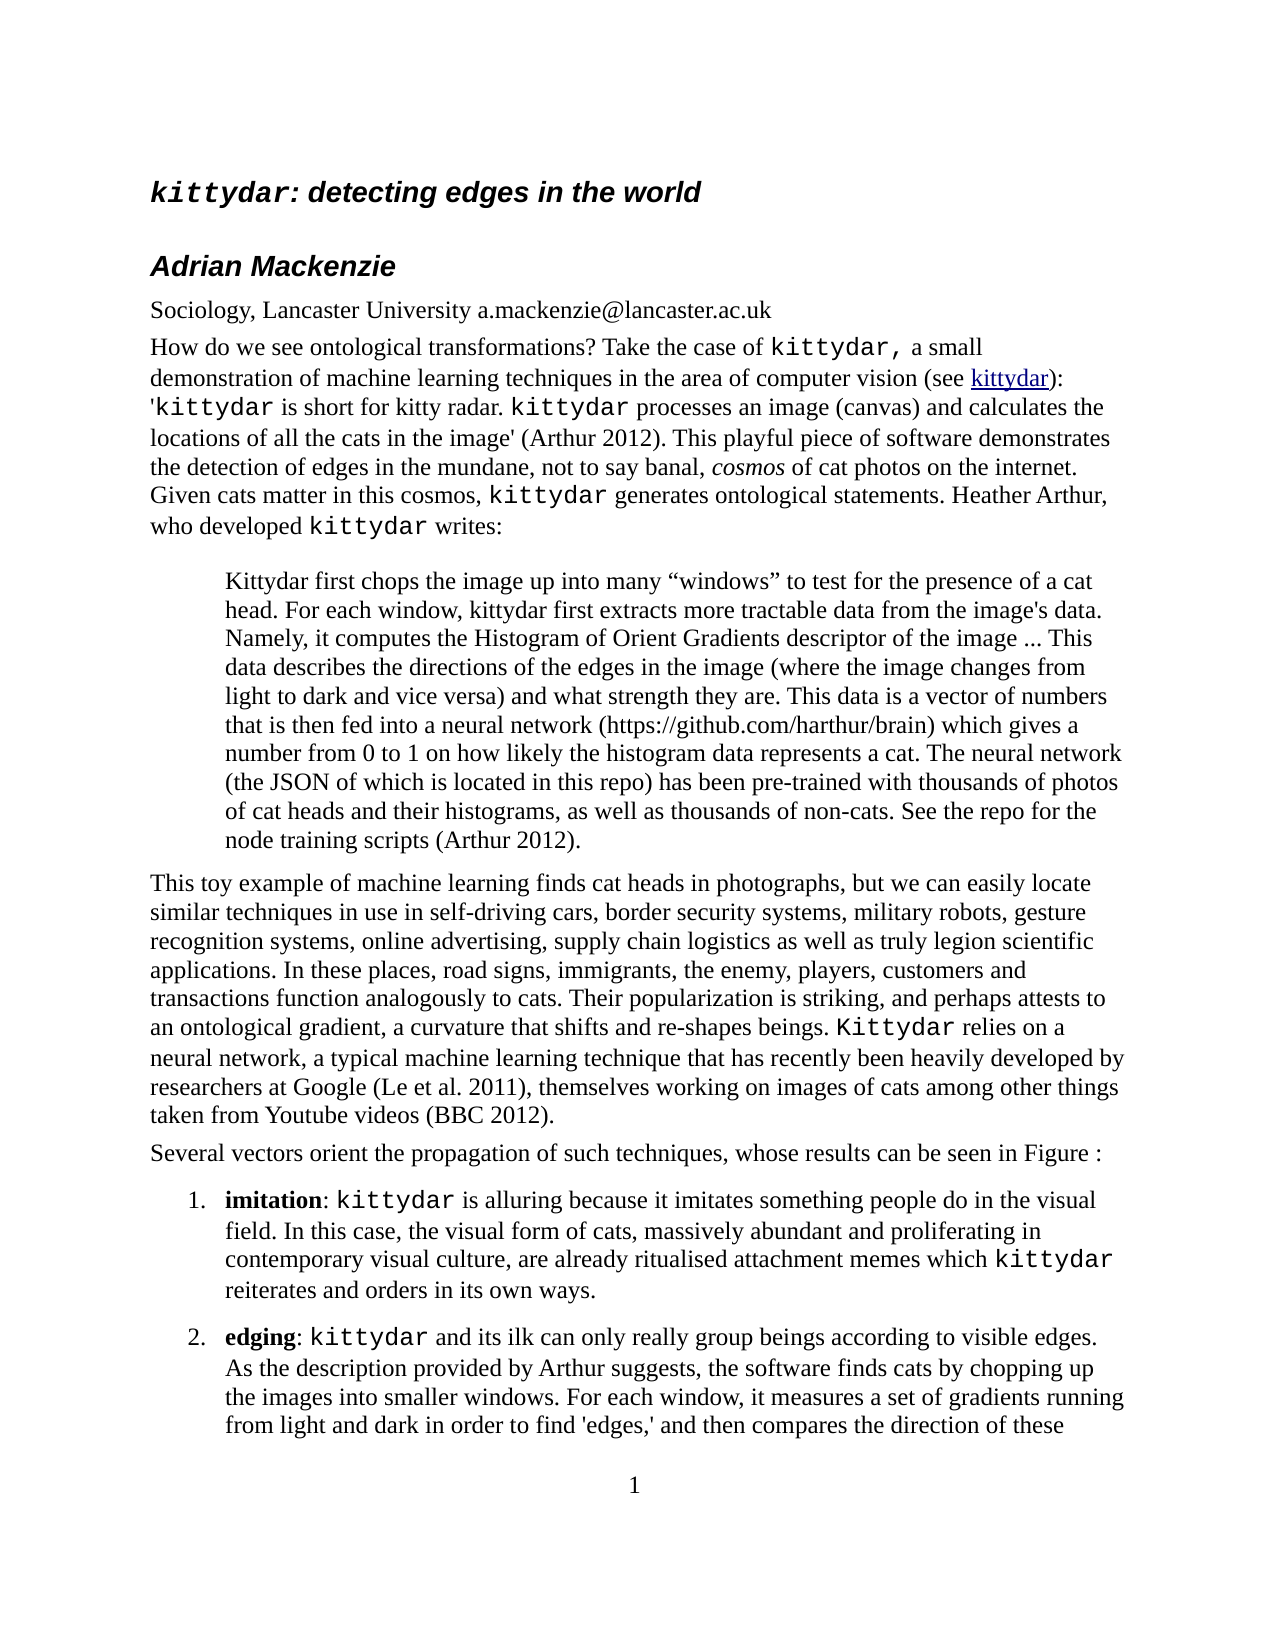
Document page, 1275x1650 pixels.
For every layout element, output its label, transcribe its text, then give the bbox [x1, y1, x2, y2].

text This toy example of machine learning finds cat heads in photographs, but we can easily locate similar techniques in use in self-driving cars, border security systems, military robots, gesture recognition systems, online advertising, supply chain logistics as well as truly legion scientific applications. In these places, road signs, immigrants, the enemy, players, customers and transactions function analogously to cats. Their popularization is striking, and perhaps attests to an ontological gradient, a curvature that shifts and re-shapes beings. Kittydar relies on a neural network, a typical machine learning technique that has recently been heavily developed by researchers at Google (Le et al. 2011), themselves working on images of cats among other things taken from Youtube videos (BBC 2012). [150, 868, 1125, 1129]
text Kittydar first chops the image up into many “windows” to test for the presence of a cat head. For each window, kittydar first extracts more tractable data from the image's data. Namely, it computes the Histogram of Orient Gradients descriptor of the image ... This data describes the directions of the edges in the image (where the image changes from light to dark and vice versa) and what strength they are. This data is a vector of numbers that is then fed into a neural network (https://github.com/harthur/brain) which gives a number from 0 to 1 on how likely the histogram data represents a cat. The neural network (the JSON of which is located in this repo) has been pre-trained with thousands of photos of cat heads and their histograms, as well as thousands of non-cats. See the repo for the node training scripts (Arthur 2012). [225, 566, 1125, 853]
text How do we see ontological transformations? Take the case of kittydar, a small demonstration of machine learning techniques in the area of computer vision (see kittydar): 'kittydar is short for kitty radar. kittydar processes an image (canvas) and calculates the locations of all the cats in the image' (Arthur 2012). This playful piece of software demonstrates the detection of edges in the mundane, not to say banal, cosmos of cat photos on the internet. Given cats matter in this cosmos, kittydar generates ontological statements. Heather Arthur, who developed kittydar writes: [150, 332, 1125, 542]
list imitation: kittydar is alluring because it imitates something people do in the visual field. In this case, the visual form of cats, massively abundant and proliferating in contemporary visual culture, are already ritualised attachment memes which kittydar reiterates and orders in its own ways. [187, 1185, 1125, 1304]
subtitle Adrian Mackenzie [150, 249, 1125, 282]
subtitle kittydar: detecting edges in the world [150, 175, 1125, 211]
text Sociology, Lancaster University a.mackenzie@lancaster.ac.uk [150, 295, 1125, 323]
text Several vectors orient the propagation of such techniques, whose results can be seen in Figure : [150, 1138, 1125, 1167]
list edging: kittydar and its ilk can only really group beings according to visible edges. As the description provided by Arthur suggests, the software finds cats by chopping up the images into smaller windows. For each window, it measures a set of gradients running from light and dark in order to find 'edges,' and then compares the direction of these [187, 1322, 1125, 1439]
